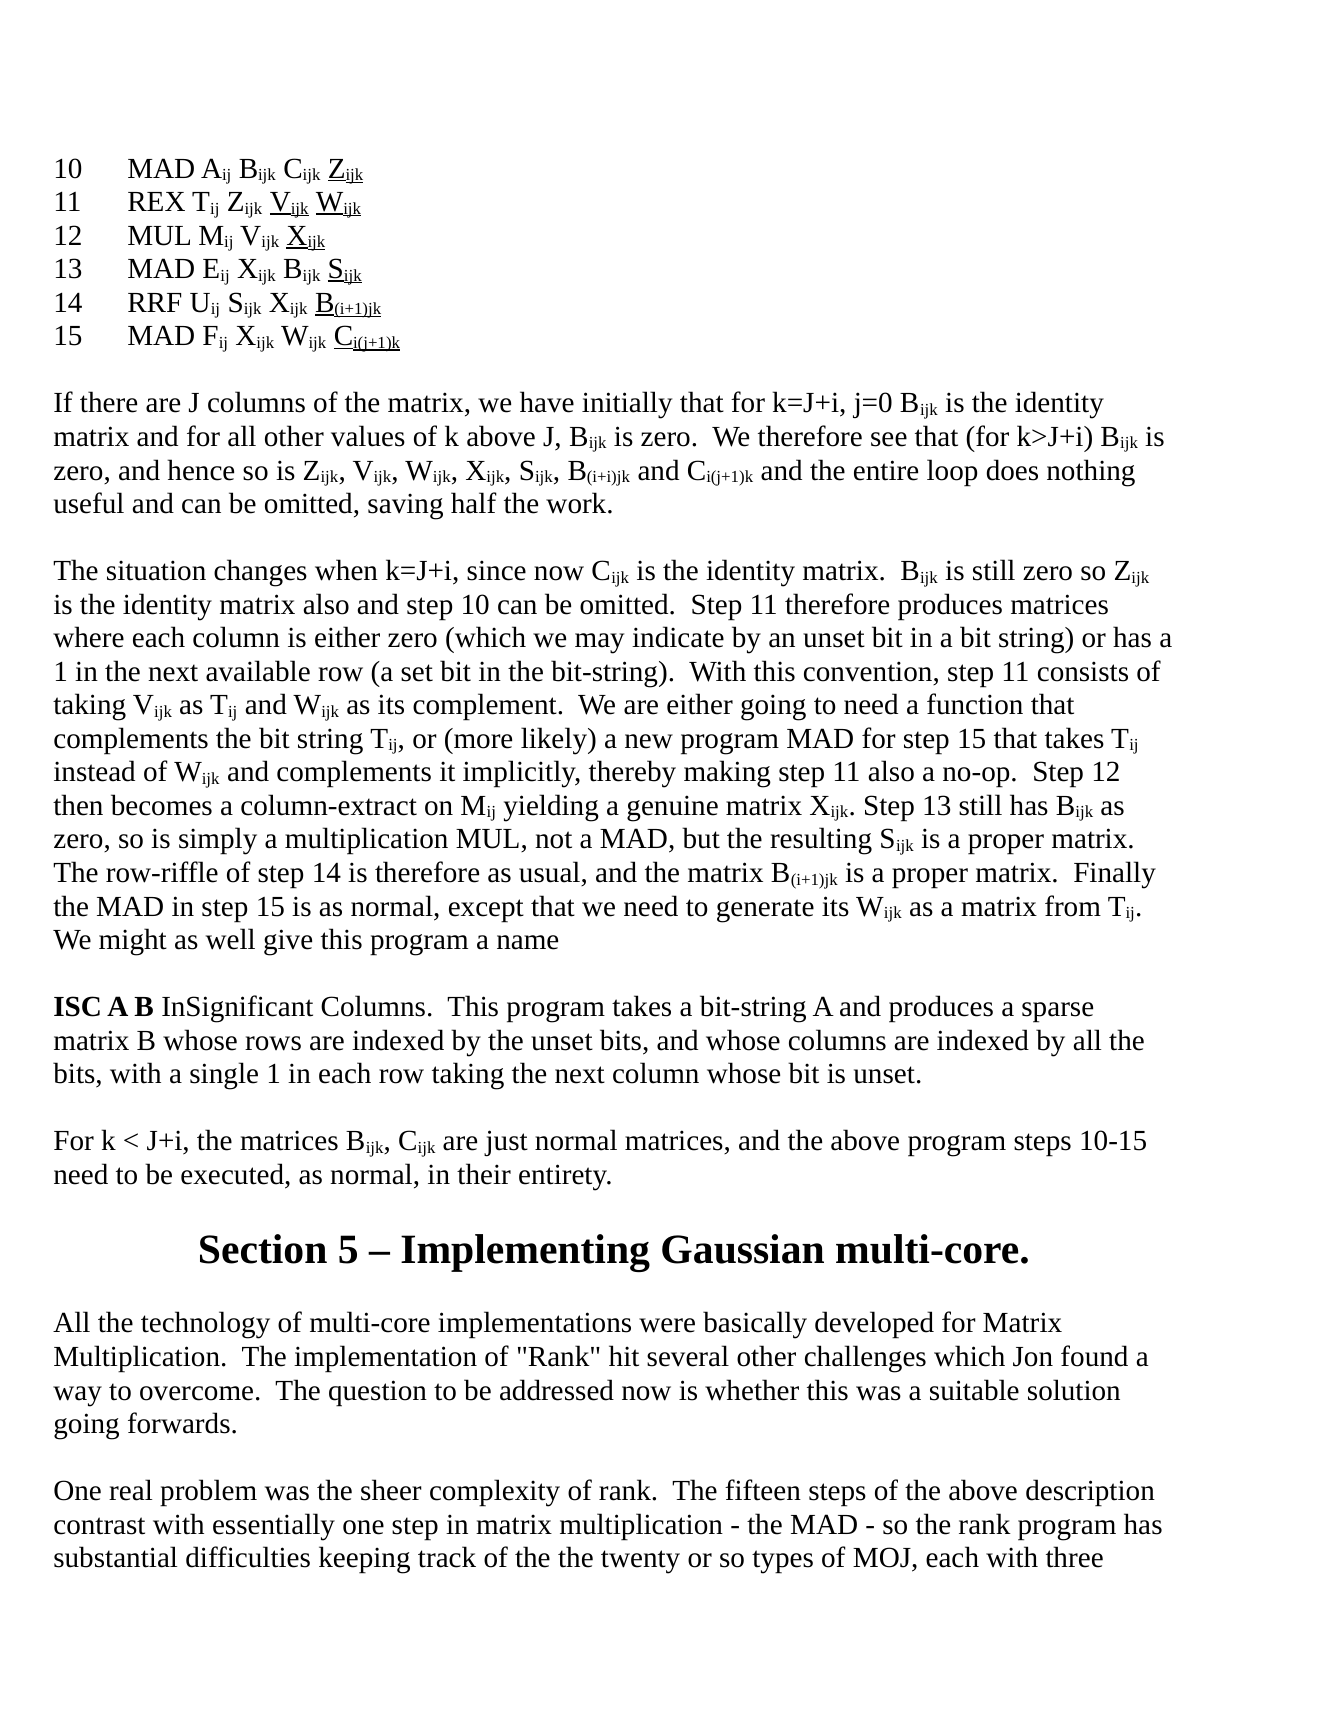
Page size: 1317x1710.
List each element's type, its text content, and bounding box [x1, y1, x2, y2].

text ISC A B InSignificant Columns. This program takes a bit-string A and produces a sparse matrix B whose rows are indexed by the unset bits, and whose columns are indexed by all the bits, with a single 1 in each row taking the next column whose bit is unset. [53, 989, 1174, 1090]
text 13 MAD Eij Xijk Bijk Sijk [53, 251, 1174, 285]
text The situation changes when k=J+i, since now Cijk is the identity matrix. Bijk is still zero so Zijk is the identity matrix also and step 10 can be omitted. Step 11 therefore produces matrices where each column is either zero (which we may indicate by an unset bit in a bit string) or has a 1 in the next available row (a set bit in the bit-string). With this convention, step 11 consists of taking Vijk as Tij and Wijk as its complement. We are either going to need a function that complements the bit string Tij, or (more likely) a new program MAD for step 15 that takes Tij instead of Wijk and complements it implicitly, thereby making step 11 also a no-op. Step 12 then becomes a column-extract on Mij yielding a genuine matrix Xijk. Step 13 still has Bijk as zero, so is simply a multiplication MUL, not a MAD, but the resulting Sijk is a proper matrix. The row-riffle of step 14 is therefore as usual, and the matrix B(i+1)jk is a proper matrix. Finally the MAD in step 15 is as normal, except that we need to generate its Wijk as a matrix from Tij. We might as well give this program a name [53, 553, 1174, 956]
text Section 5 – Implementing Gaussian multi-core. [53, 1224, 1174, 1272]
text 10 MAD Aij Bijk Cijk Zijk [53, 151, 1174, 184]
text For k < J+i, the matrices Bijk, Cijk are just normal matrices, and the above program steps 10-15 need to be executed, as normal, in their entirety. [53, 1123, 1174, 1191]
text 14 RRF Uij Sijk Xijk B(i+1)jk [53, 285, 1174, 318]
text 12 MUL Mij Vijk Xijk [53, 218, 1174, 251]
text If there are J columns of the matrix, we have initially that for k=J+i, j=0 Bijk is the identity matrix and for all other values of k above J, Bijk is zero. We therefore see that (for k>J+i) Bijk is zero, and hence so is Zijk, Vijk, Wijk, Xijk, Sijk, B(i+i)jk and Ci(j+1)k and the entire loop does nothing useful and can be omitted, saving half the work. [53, 386, 1174, 520]
text 11 REX Tij Zijk Vijk Wijk [53, 184, 1174, 218]
text All the technology of multi-core implementations were basically developed for Matrix Multiplication. The implementation of "Rank" hit several other challenges which Jon found a way to overcome. The question to be addressed now is whether this was a suitable solution going forwards. [53, 1306, 1174, 1440]
text One real problem was the sheer complexity of rank. The fifteen steps of the above description contrast with essentially one step in matrix multiplication - the MAD - so the rank program has substantial difficulties keeping track of the the twenty or so types of MOJ, each with three [53, 1473, 1174, 1574]
text 15 MAD Fij Xijk Wijk Ci(j+1)k [53, 318, 1174, 352]
